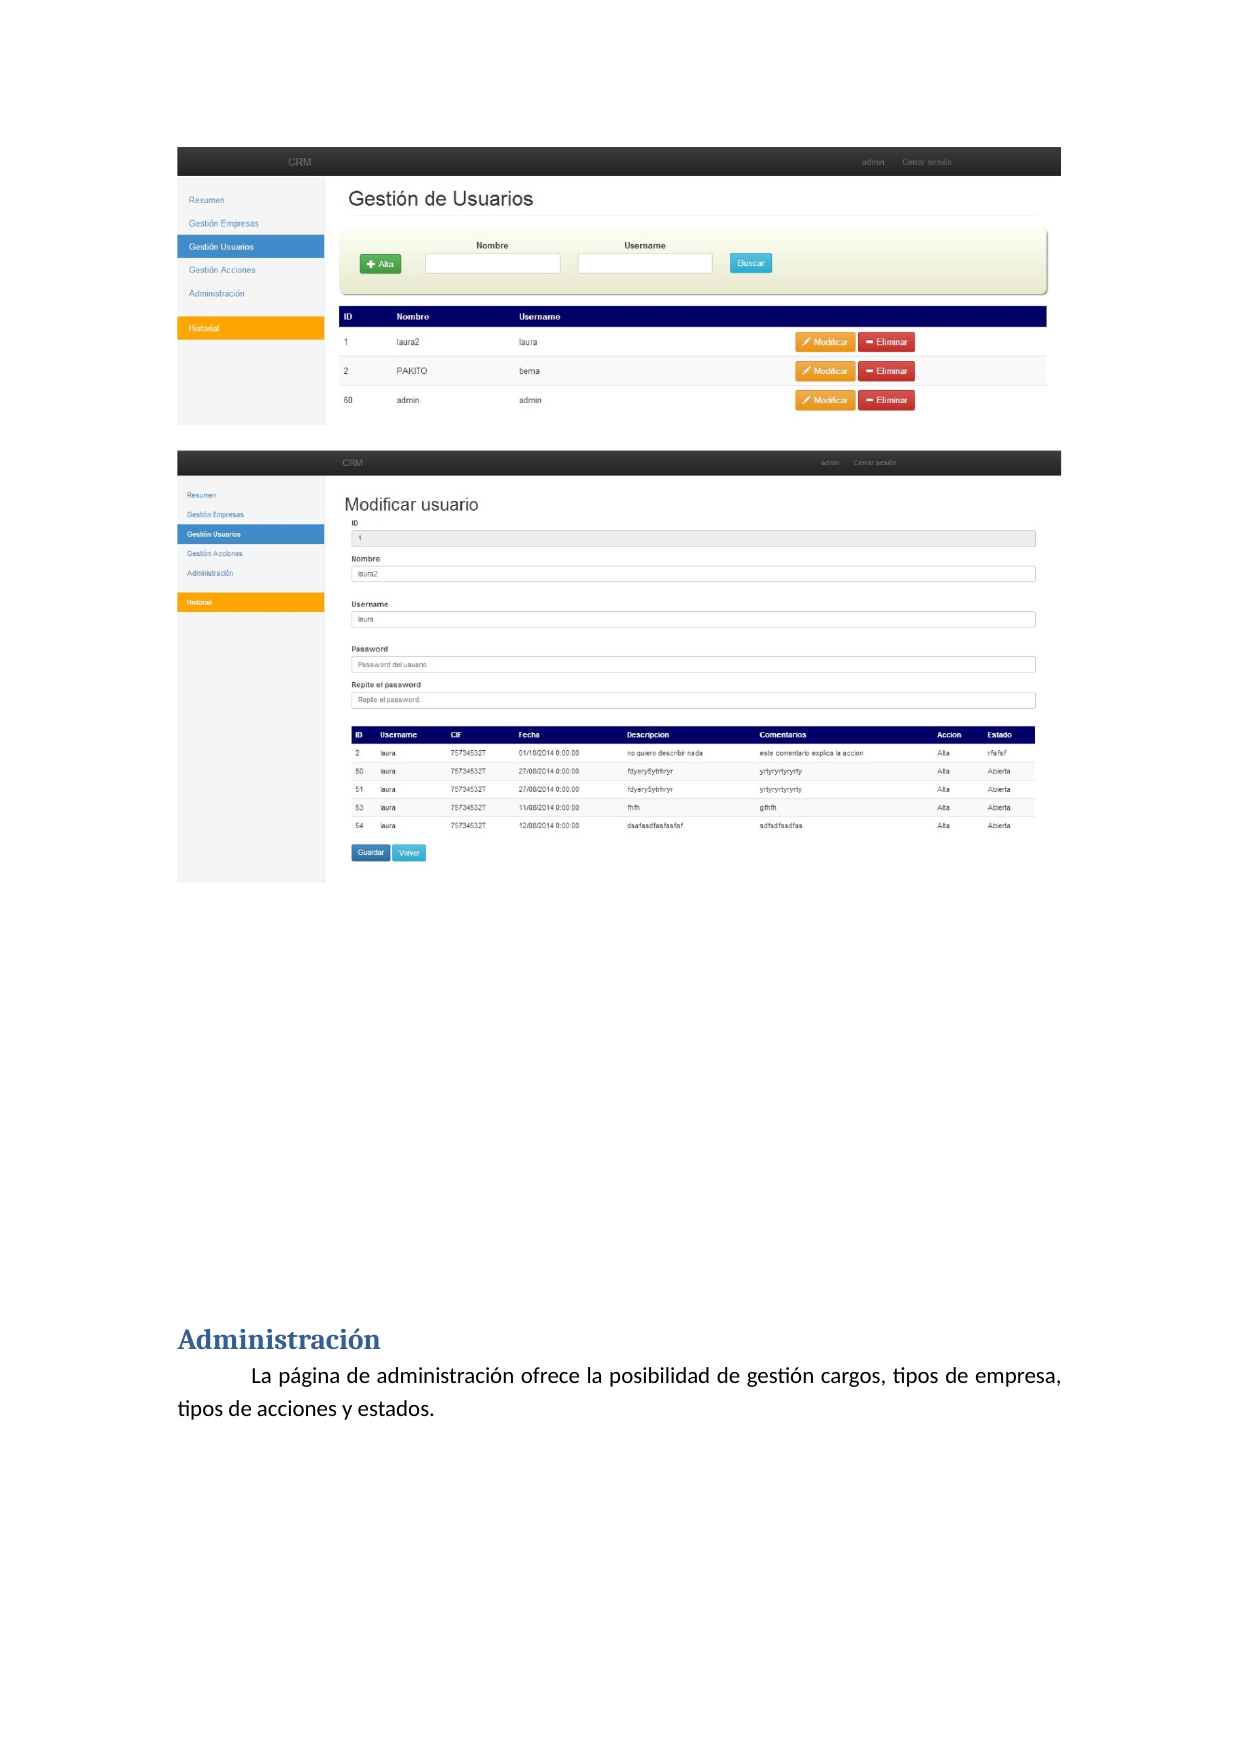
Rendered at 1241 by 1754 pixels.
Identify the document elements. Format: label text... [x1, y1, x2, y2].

subtitle Administración [177, 1323, 1063, 1356]
picture [177, 147, 1061, 425]
picture [177, 450, 1062, 883]
text La página de administración ofrece la posibilidad de gestión cargos, tipos de empresa, tipos de acciones y estados. [177, 1361, 1063, 1422]
